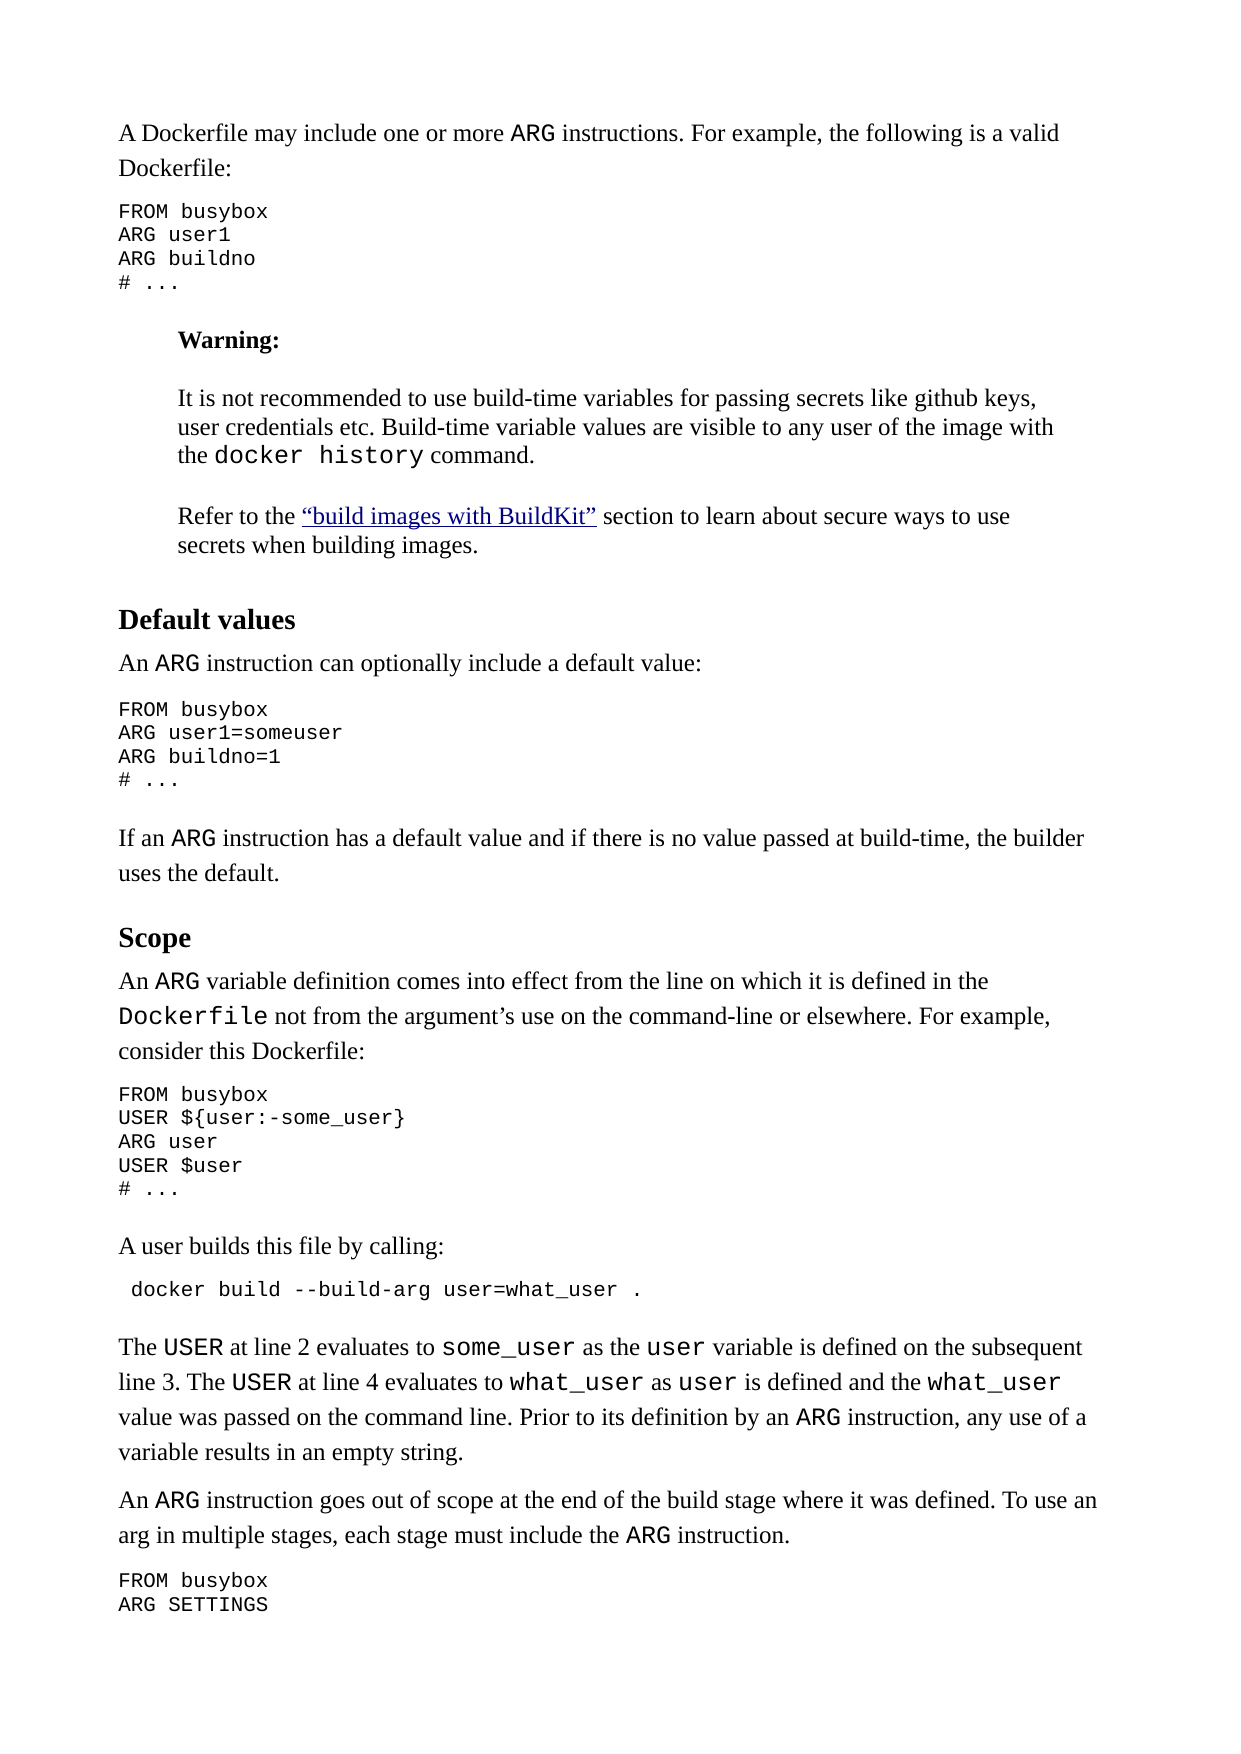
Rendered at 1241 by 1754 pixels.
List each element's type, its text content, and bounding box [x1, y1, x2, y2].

text FROM busybox [118, 201, 1122, 224]
subtitle Default values [118, 602, 1122, 636]
text docker build --build-arg user=what_user . [118, 1279, 1122, 1303]
text An ARG instruction can optionally include a default value: [118, 648, 1122, 679]
text # ... [118, 272, 1122, 295]
subtitle Scope [118, 920, 1122, 953]
text FROM busybox [118, 1084, 1122, 1107]
text ARG SETTINGS [118, 1594, 1122, 1617]
text ARG user [118, 1131, 1122, 1155]
text ARG buildno=1 [118, 746, 1122, 769]
text USER $user [118, 1155, 1122, 1178]
text # ... [118, 1178, 1122, 1202]
text The USER at line 2 evaluates to some_user as the user variable is defined on the subsequent line 3. The USER at line 4 evaluates to what_user as user is defined and the what_user value was passed on the command line. Prior to its definition by an ARG instruction, any use of a variable results in an empty string. [118, 1332, 1122, 1466]
text An ARG variable definition comes into effect from the line on which it is defined in the Dockerfile not from the argument’s use on the command-line or elsewhere. For example, consider this Dockerfile: [118, 966, 1122, 1065]
text USER ${user:-some_user} [118, 1107, 1122, 1131]
text An ARG instruction goes out of scope at the end of the build stage where it was defined. To use an arg in multiple stages, each stage must include the ARG instruction. [118, 1485, 1122, 1551]
text FROM busybox [118, 1570, 1122, 1594]
text If an ARG instruction has a default value and if there is no value passed at build-time, the builder uses the default. [118, 823, 1122, 886]
text Refer to the “build images with BuildKit” section to learn about secure ways to use secrets when building images. [177, 501, 1063, 558]
text Warning: [177, 325, 1063, 354]
text A user builds this file by calling: [118, 1231, 1122, 1260]
text ARG user1=someuser [118, 722, 1122, 746]
text # ... [118, 769, 1122, 793]
text ARG user1 [118, 224, 1122, 248]
text It is not recommended to use build-time variables for passing secrets like github keys, user credentials etc. Build-time variable values are visible to any user of the image with the docker history command. [177, 383, 1063, 471]
text ARG buildno [118, 248, 1122, 272]
text A Dockerfile may include one or more ARG instructions. For example, the following is a valid Dockerfile: [118, 118, 1122, 182]
text FROM busybox [118, 698, 1122, 722]
